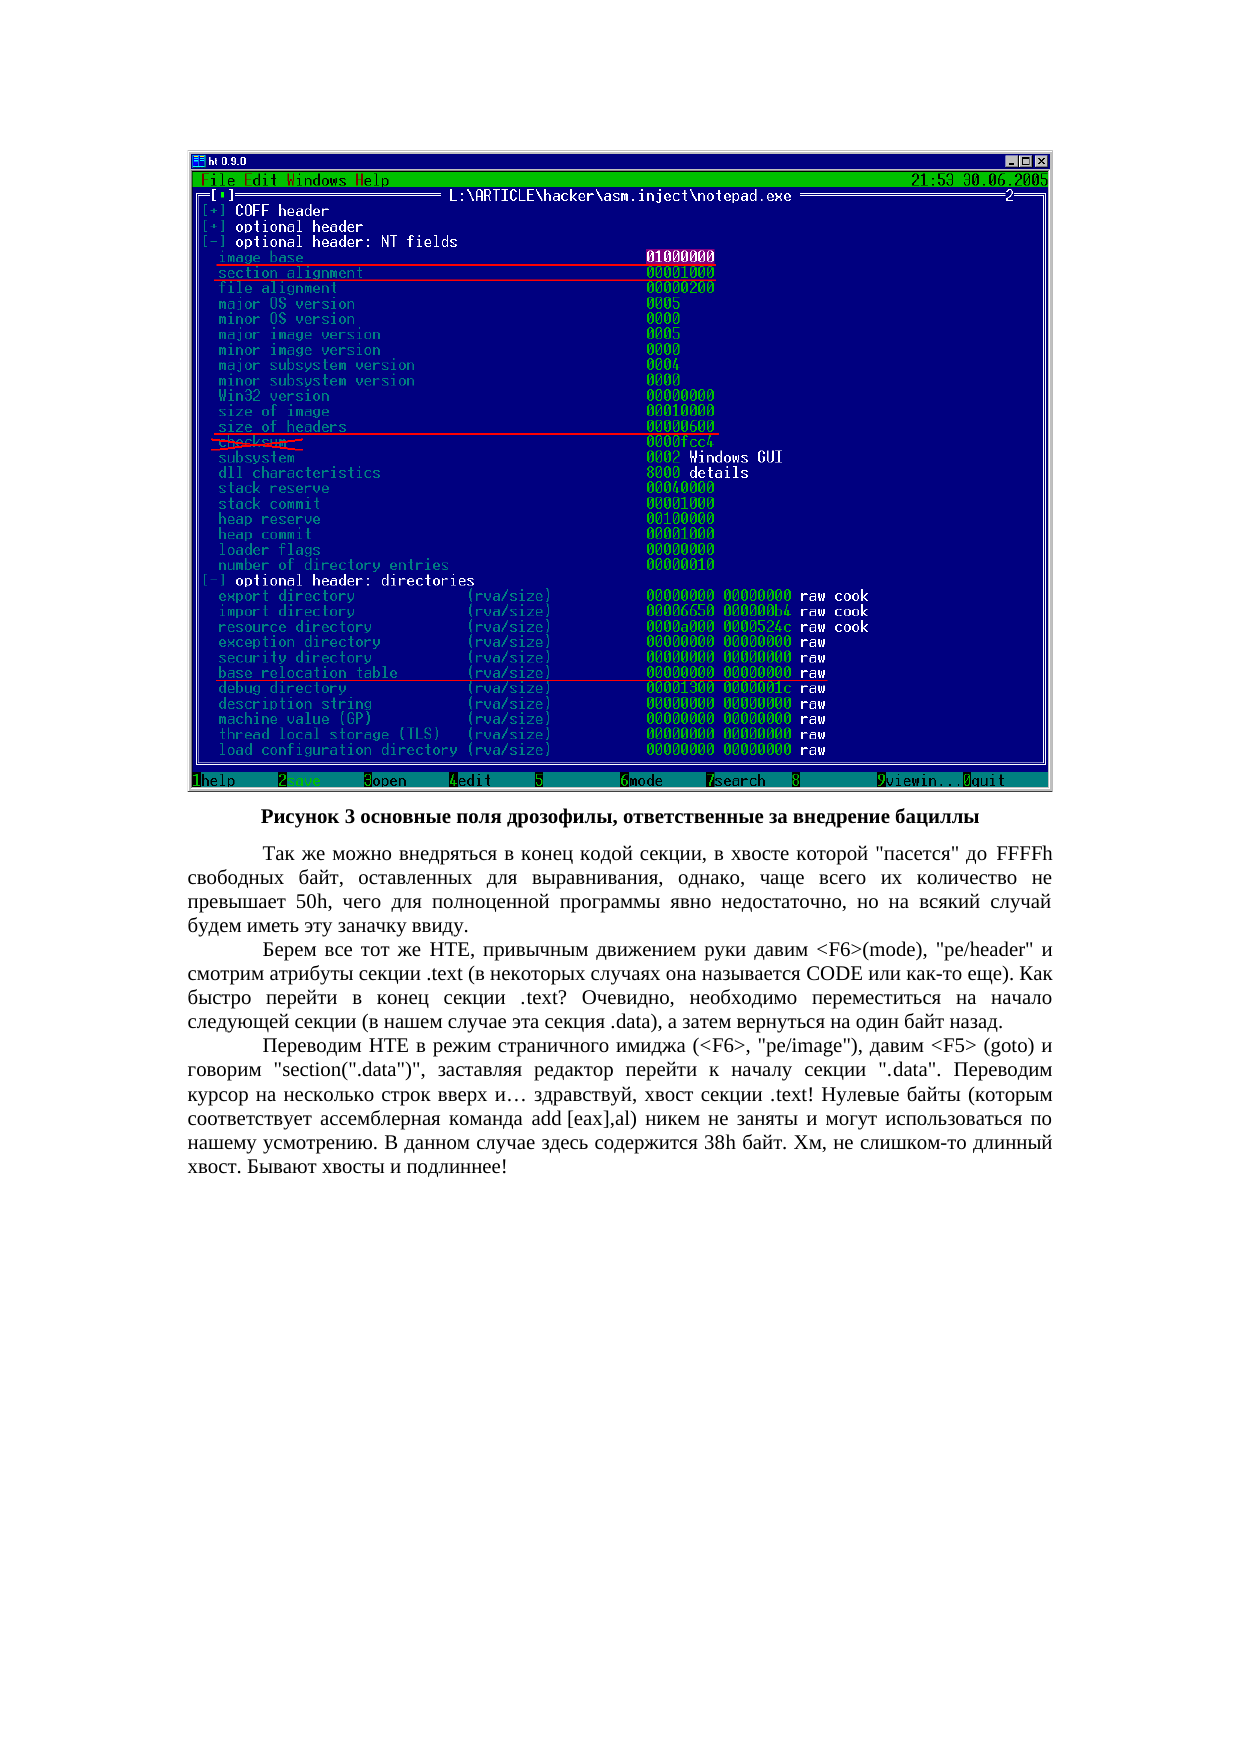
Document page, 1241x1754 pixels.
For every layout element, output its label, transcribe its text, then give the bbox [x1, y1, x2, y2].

text Так же можно внедряться в конец кодой секции, в хвосте которой "пасется" до FFFFh свободных байт, оставленных для выравнивания, однако, чаще всего их количество не превышает 50h, чего для полноценной программы явно недостаточно, но на всякий случай будем иметь эту заначку ввиду. [187, 841, 1053, 937]
text Берем все тот же HTE, привычным движением руки давим <F6>(mode), "pe/header" и смотрим атрибуты секции .text (в некоторых случаях она называется CODE или как-то еще). Как быстро перейти в конец секции .text? Очевидно, необходимо переместиться на начало следующей секции (в нашем случае эта секция .data), а затем вернуться на один байт назад. [187, 937, 1053, 1033]
text Переводим HTE в режим страничного имиджа (<F6>, "pe/image"), давим <F5> (goto) и говорим "section(".data")", заставляя редактор перейти к началу секции ".data". Переводим курсор на несколько строк вверх и… здравствуй, хвост секции .text! Нулевые байты (которым соответствует ассемблерная команда add [eax],al) никем не заняты и могут использоваться по нашему усмотрению. В данном случае здесь содержится 38h байт. Хм, не слишком-то длинный хвост. Бывают хвосты и подлиннее! [187, 1033, 1053, 1178]
picture [187, 150, 1053, 792]
text Рисунок 3 основные поля дрозофилы, ответственные за внедрение бациллы [187, 804, 1053, 828]
